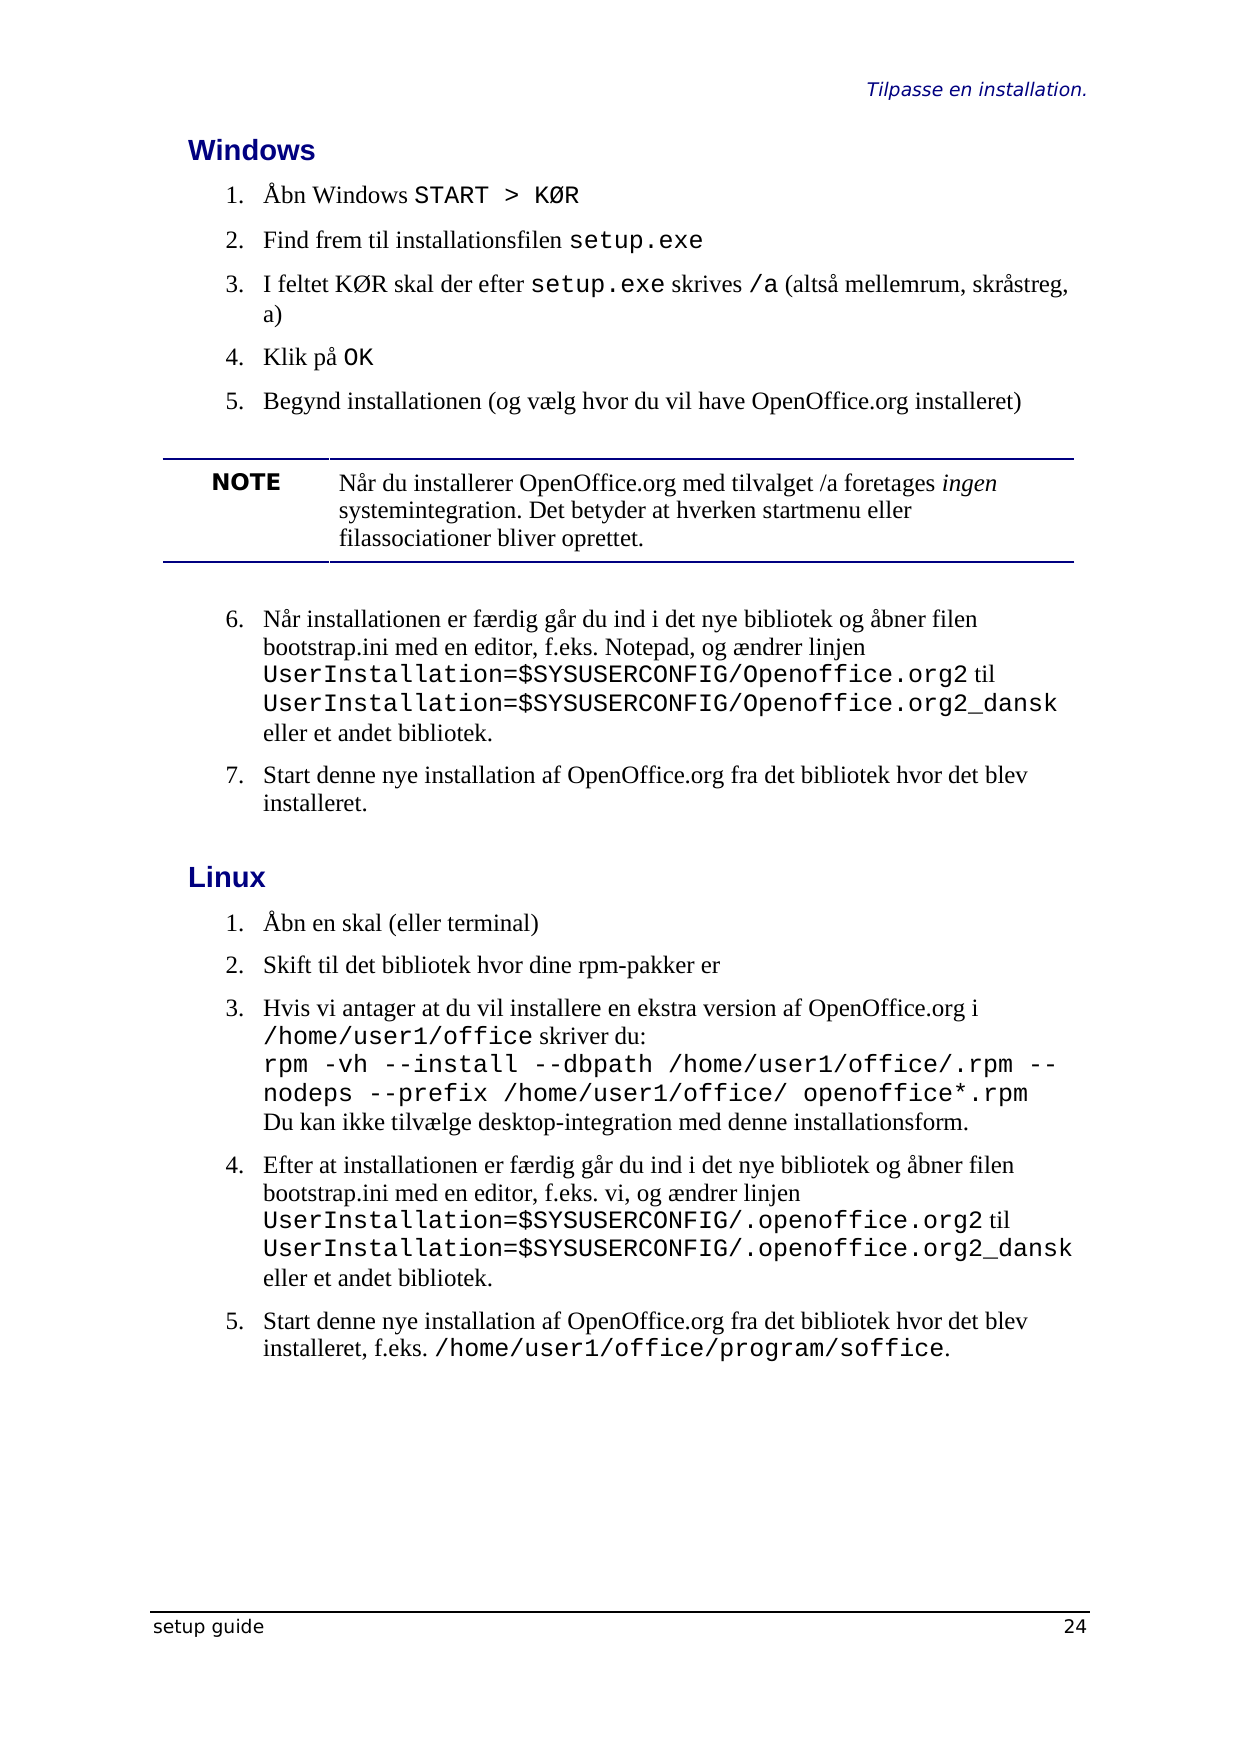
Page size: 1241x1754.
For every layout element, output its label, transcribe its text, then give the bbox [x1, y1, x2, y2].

list Find frem til installationsfilen setup.exe [225, 226, 1090, 256]
list Start denne nye installation af OpenOffice.org fra det bibliotek hvor det blev installeret. [225, 761, 1090, 817]
list Skift til det bibliotek hvor dine rpm-pakker er [225, 951, 1090, 979]
subtitle Linux [188, 861, 1090, 894]
subtitle Windows [188, 134, 1090, 167]
list Hvis vi antager at du vil installere en ekstra version af OpenOffice.org i /home/user1/office skriver du: rpm -vh --install --dbpath /home/user1/office/.rpm --nodeps --prefix /home/user1/office/ openoffice*.rpm Du kan ikke tilvælge desktop-integration med denne installationsform. [225, 994, 1090, 1136]
list Klik på OK [225, 343, 1090, 373]
list Begynd installationen (og vælg hvor du vil have OpenOffice.org installeret) [225, 387, 1090, 443]
list I feltet KØR skal der efter setup.exe skrives /a (altså mellemrum, skråstreg, a) [225, 271, 1090, 328]
table_header Når du installerer OpenOffice.org med tilvalget /a foretages ingen systemintegration. Det betyder at hverken startmenu eller filassociationer bliver oprettet. [330, 460, 1074, 561]
list Efter at installationen er færdig går du ind i det nye bibliotek og åbner filen bootstrap.ini med en editor, f.eks. vi, og ændrer linjen UserInstallation=$SYSUSERCONFIG/.openoffice.org2 til UserInstallation=$SYSUSERCONFIG/.openoffice.org2_dansk eller et andet bibliotek. [225, 1151, 1090, 1292]
list Åbn Windows START > KØR [225, 181, 1090, 211]
list Start denne nye installation af OpenOffice.org fra det bibliotek hvor det blev installeret, f.eks. /home/user1/office/program/soffice. [225, 1307, 1090, 1364]
list Når installationen er færdig går du ind i det nye bibliotek og åbner filen bootstrap.ini med en editor, f.eks. Notepad, og ændrer linjen UserInstallation=$SYSUSERCONFIG/Openoffice.org2 til UserInstallation=$SYSUSERCONFIG/Openoffice.org2_dansk eller et andet bibliotek. [225, 605, 1090, 746]
list Åbn en skal (eller terminal) [225, 909, 1090, 937]
table_header NOTE [163, 460, 329, 561]
